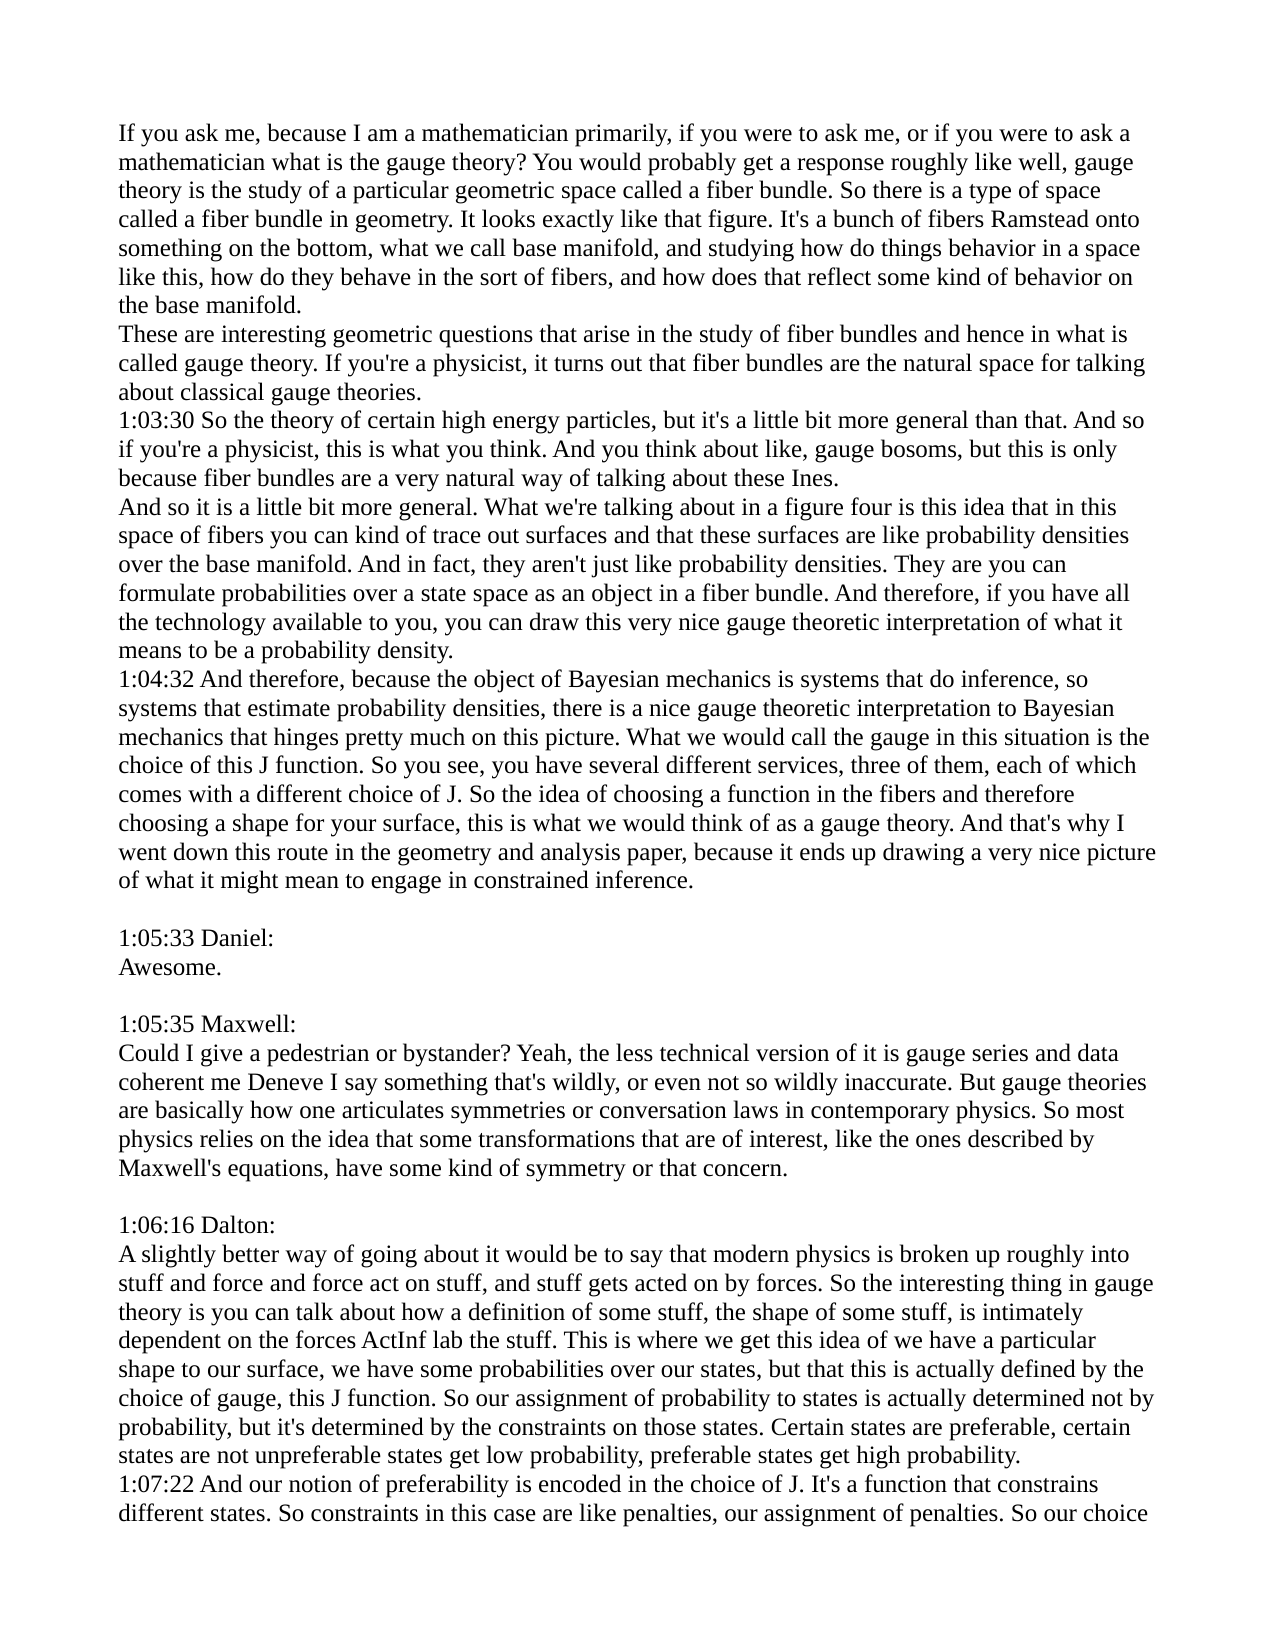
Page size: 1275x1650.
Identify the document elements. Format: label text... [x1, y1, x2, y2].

text 1:03:30 So the theory of certain high energy particles, but it's a little bit more general than that. And so if you're a physicist, this is what you think. And you think about like, gauge bosoms, but this is only because fiber bundles are a very natural way of talking about these Ines. [118, 406, 1157, 492]
text Could I give a pedestrian or bystander? Yeah, the less technical version of it is gauge series and data coherent me Deneve I say something that's wildly, or even not so wildly inaccurate. But gauge theories are basically how one articulates symmetries or conversation laws in contemporary physics. So most physics relies on the idea that some transformations that are of interest, like the ones described by Maxwell's equations, have some kind of symmetry or that concern. [118, 1038, 1157, 1182]
text Awesome. [118, 952, 1157, 981]
text And so it is a little bit more general. What we're talking about in a figure four is this idea that in this space of fibers you can kind of trace out surfaces and that these surfaces are like probability densities over the base manifold. And in fact, they aren't just like probability densities. They are you can formulate probabilities over a state space as an object in a fiber bundle. And therefore, if you have all the technology available to you, you can draw this very nice gauge theoretic interpretation of what it means to be a probability density. [118, 492, 1157, 664]
text A slightly better way of going about it would be to say that modern physics is broken up roughly into stuff and force and force act on stuff, and stuff gets acted on by forces. So the interesting thing in gauge theory is you can talk about how a definition of some stuff, the shape of some stuff, is intimately dependent on the forces ActInf lab the stuff. This is where we get this idea of we have a particular shape to our surface, we have some probabilities over our states, but that this is actually defined by the choice of gauge, this J function. So our assignment of probability to states is actually determined not by probability, but it's determined by the constraints on those states. Certain states are preferable, certain states are not unpreferable states get low probability, preferable states get high probability. [118, 1239, 1157, 1469]
text 1:04:32 And therefore, because the object of Bayesian mechanics is systems that do inference, so systems that estimate probability densities, there is a nice gauge theoretic interpretation to Bayesian mechanics that hinges pretty much on this picture. What we would call the gauge in this situation is the choice of this J function. So you see, you have several different services, three of them, each of which comes with a different choice of J. So the idea of choosing a function in the fibers and therefore choosing a shape for your surface, this is what we would think of as a gauge theory. And that's why I went down this route in the geometry and analysis paper, because it ends up drawing a very nice picture of what it might mean to engage in constrained inference. [118, 664, 1157, 894]
text 1:05:33 Daniel: [118, 923, 1157, 952]
text If you ask me, because I am a mathematician primarily, if you were to ask me, or if you were to ask a mathematician what is the gauge theory? You would probably get a response roughly like well, gauge theory is the study of a particular geometric space called a fiber bundle. So there is a type of space called a fiber bundle in geometry. It looks exactly like that figure. It's a bunch of fibers Ramstead onto something on the bottom, what we call base manifold, and studying how do things behavior in a space like this, how do they behave in the sort of fibers, and how does that reflect some kind of behavior on the base manifold. [118, 118, 1157, 319]
text 1:06:16 Dalton: [118, 1211, 1157, 1239]
text These are interesting geometric questions that arise in the study of fiber bundles and hence in what is called gauge theory. If you're a physicist, it turns out that fiber bundles are the natural space for talking about classical gauge theories. [118, 319, 1157, 406]
text 1:07:22 And our notion of preferability is encoded in the choice of J. It's a function that constrains different states. So constraints in this case are like penalties, our assignment of penalties. So our choice [118, 1469, 1157, 1527]
text 1:05:35 Maxwell: [118, 1009, 1157, 1038]
